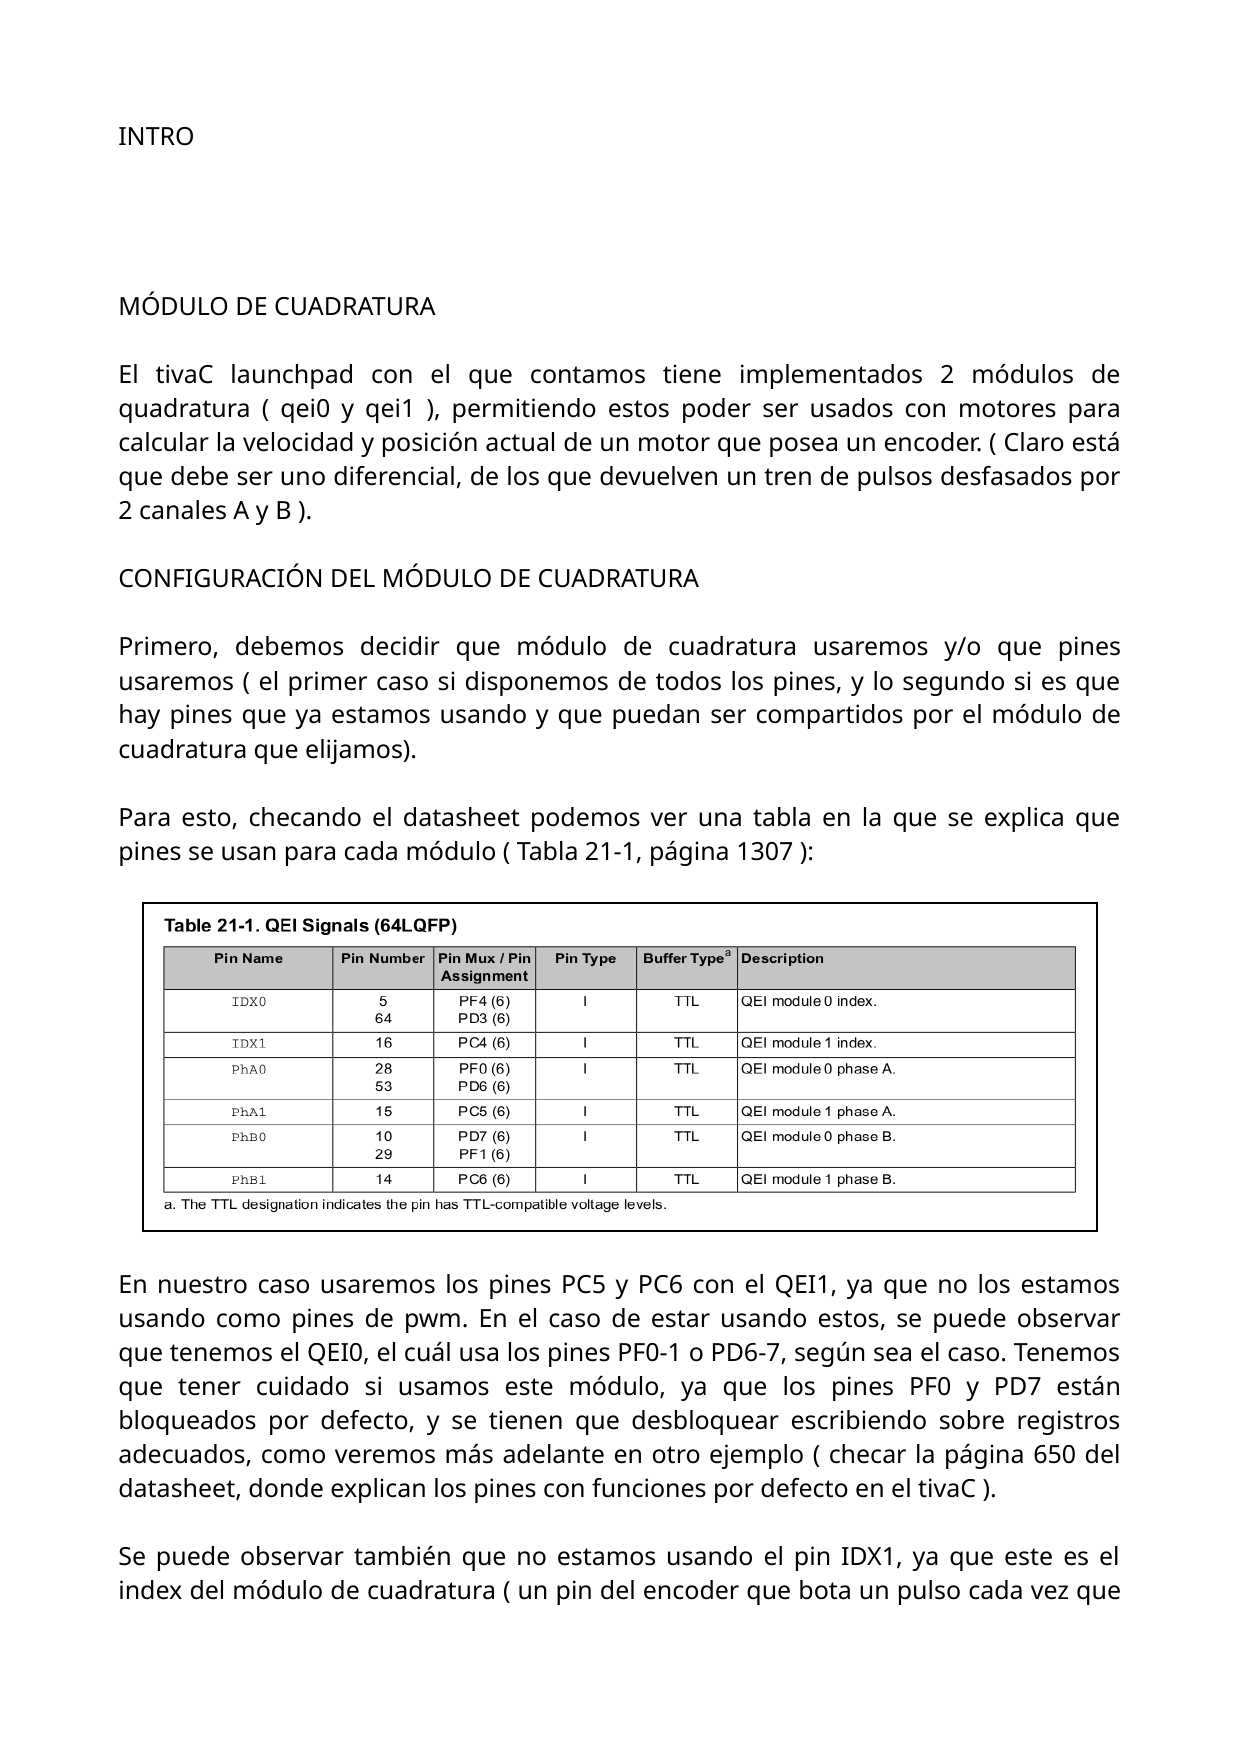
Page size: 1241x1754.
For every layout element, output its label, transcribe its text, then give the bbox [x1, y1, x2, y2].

text El tivaC launchpad con el que contamos tiene implementados 2 módulos de quadratura ( qei0 y qei1 ), permitiendo estos poder ser usados con motores para calcular la velocidad y posición actual de un motor que posea un encoder. ( Claro está que debe ser uno diferencial, de los que devuelven un tren de pulsos desfasados por 2 canales A y B ). [118, 357, 1122, 527]
text Para esto, checando el datasheet podemos ver una tabla en la que se explica que pines se usan para cada módulo ( Tabla 21-1, página 1307 ): [118, 799, 1122, 867]
picture [147, 906, 1094, 1228]
text CONFIGURACIÓN DEL MÓDULO DE CUADRATURA [118, 561, 1122, 595]
text MÓDULO DE CUADRATURA [118, 288, 1122, 322]
text Primero, debemos decidir que módulo de cuadratura usaremos y/o que pines usaremos ( el primer caso si disponemos de todos los pines, y lo segundo si es que hay pines que ya estamos usando y que puedan ser compartidos por el módulo de cuadratura que elijamos). [118, 629, 1122, 765]
text Se puede observar también que no estamos usando el pin IDX1, ya que este es el index del módulo de cuadratura ( un pin del encoder que bota un pulso cada vez que [118, 1539, 1122, 1607]
text En nuestro caso usaremos los pines PC5 y PC6 con el QEI1, ya que no los estamos usando como pines de pwm. En el caso de estar usando estos, se puede observar que tenemos el QEI0, el cuál usa los pines PF0-1 o PD6-7, según sea el caso. Tenemos que tener cuidado si usamos este módulo, ya que los pines PF0 y PD7 están bloqueados por defecto, y se tienen que desbloquear escribiendo sobre registros adecuados, como veremos más adelante en otro ejemplo ( checar la página 650 del datasheet, donde explican los pines con funciones por defecto en el tivaC ). [118, 1266, 1122, 1505]
text INTRO [118, 118, 1122, 152]
